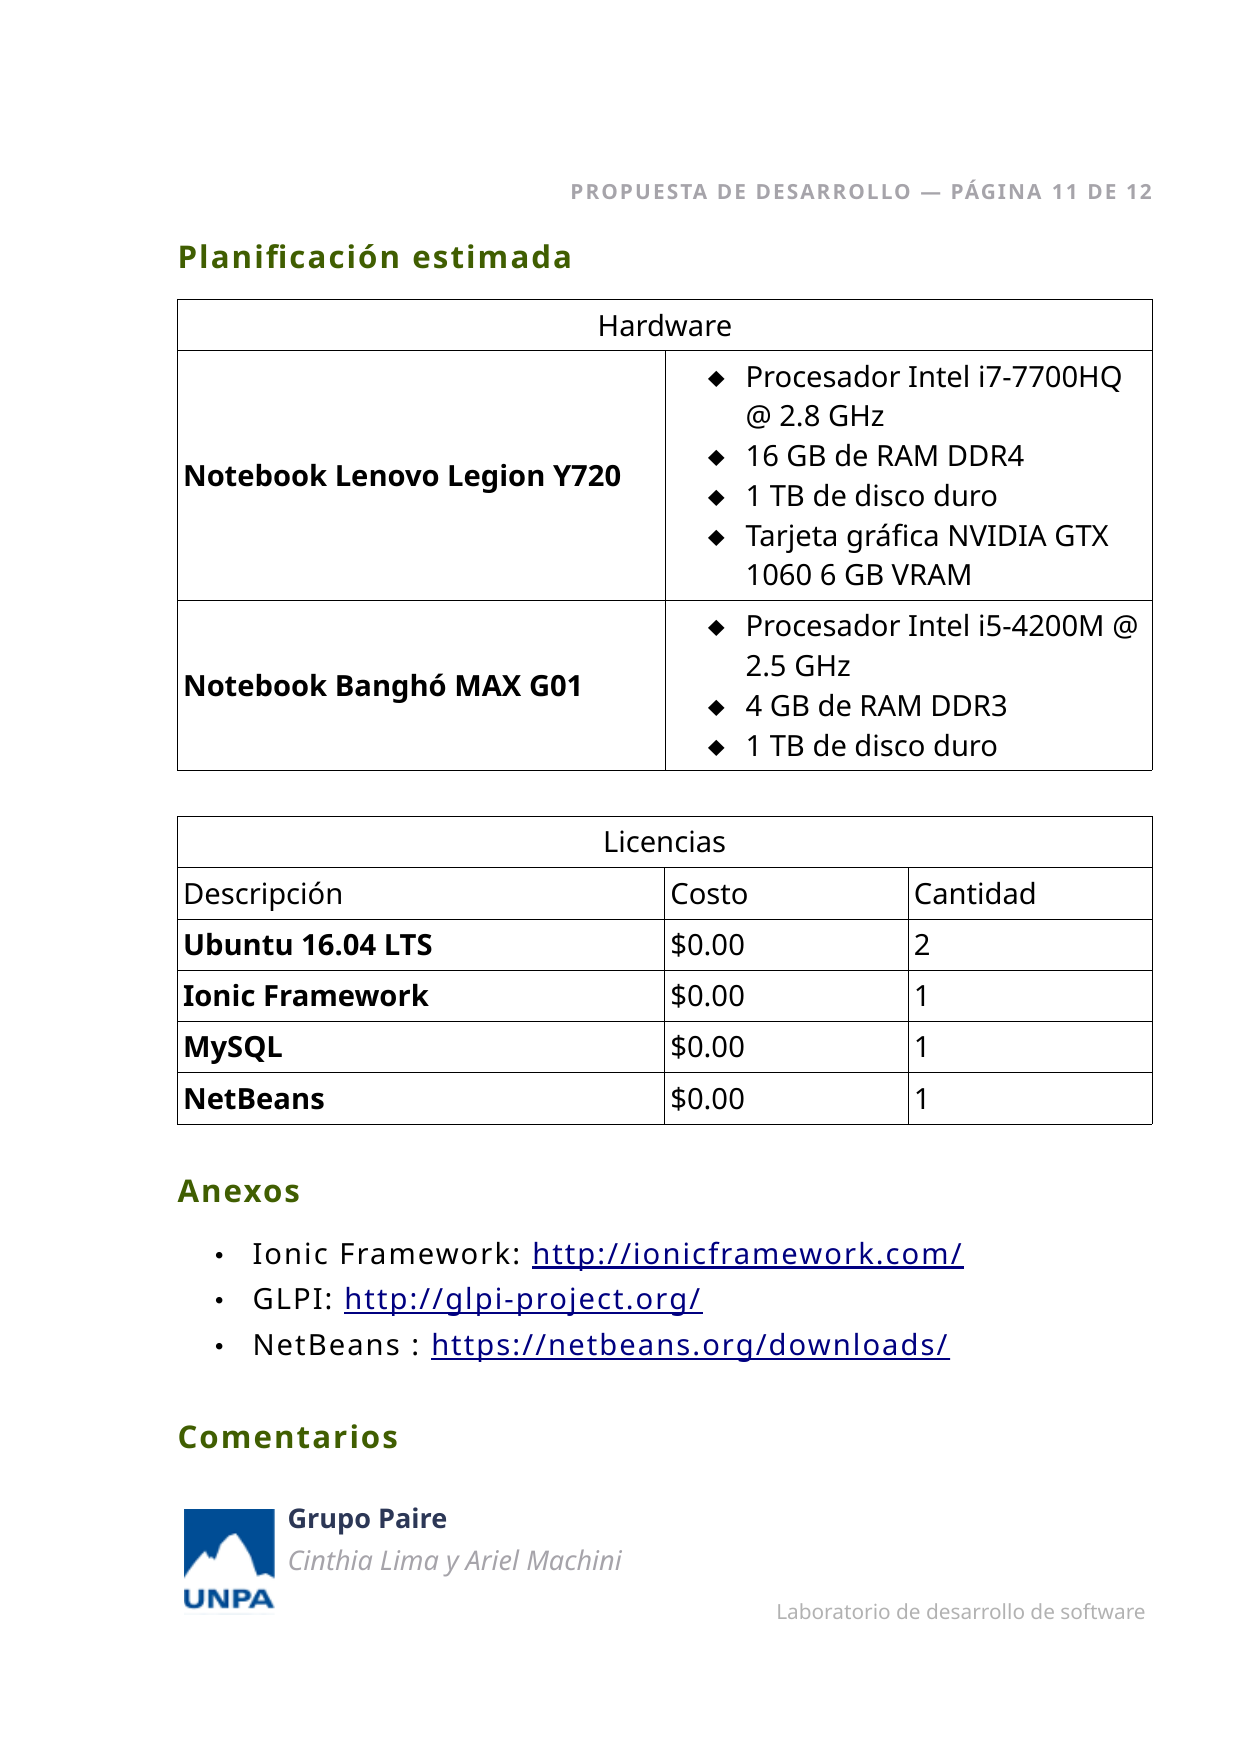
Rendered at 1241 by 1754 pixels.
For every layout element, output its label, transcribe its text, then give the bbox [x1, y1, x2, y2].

table_cell Procesador Intel i7-7700HQ @ 2.8 GHz 16 GB de RAM DDR4 1 TB de disco duro Tarjeta gráfica NVIDIA GTX 1060 6 GB VRAM [666, 351, 1152, 600]
table_cell Notebook Banghó MAX G01 [178, 601, 665, 770]
table_cell $0.00 [665, 1073, 908, 1123]
table_cell Ubuntu 16.04 LTS [178, 920, 664, 970]
table_header Licencias [178, 817, 1152, 867]
table_cell 1 [909, 1073, 1152, 1123]
list NetBeans : https://netbeans.org/downloads/ [215, 1324, 1152, 1364]
table_cell $0.00 [665, 920, 908, 970]
table_header Hardware [178, 300, 1152, 350]
table_cell NetBeans [178, 1073, 664, 1123]
list GLPI: http://glpi-project.org/ [215, 1279, 1152, 1318]
table_cell Descripción [178, 868, 664, 918]
table_cell $0.00 [665, 971, 908, 1021]
picture [184, 1509, 275, 1615]
table_cell Costo [665, 868, 908, 918]
table_cell Cantidad [909, 868, 1152, 918]
table_cell Ionic Framework [178, 971, 664, 1021]
table_cell MySQL [178, 1022, 664, 1072]
table_cell 2 [909, 920, 1152, 970]
table_cell $0.00 [665, 1022, 908, 1072]
table_cell Procesador Intel i5-4200M @ 2.5 GHz 4 GB de RAM DDR3 1 TB de disco duro [666, 601, 1152, 770]
text Anexos [177, 1169, 1152, 1212]
list Ionic Framework: http://ionicframework.com/ [215, 1233, 1152, 1273]
text Planificación estimada [177, 235, 1152, 278]
table_cell Notebook Lenovo Legion Y720 [178, 351, 665, 600]
table_cell 1 [909, 971, 1152, 1021]
text Comentarios [177, 1416, 1152, 1458]
table_cell 1 [909, 1022, 1152, 1072]
